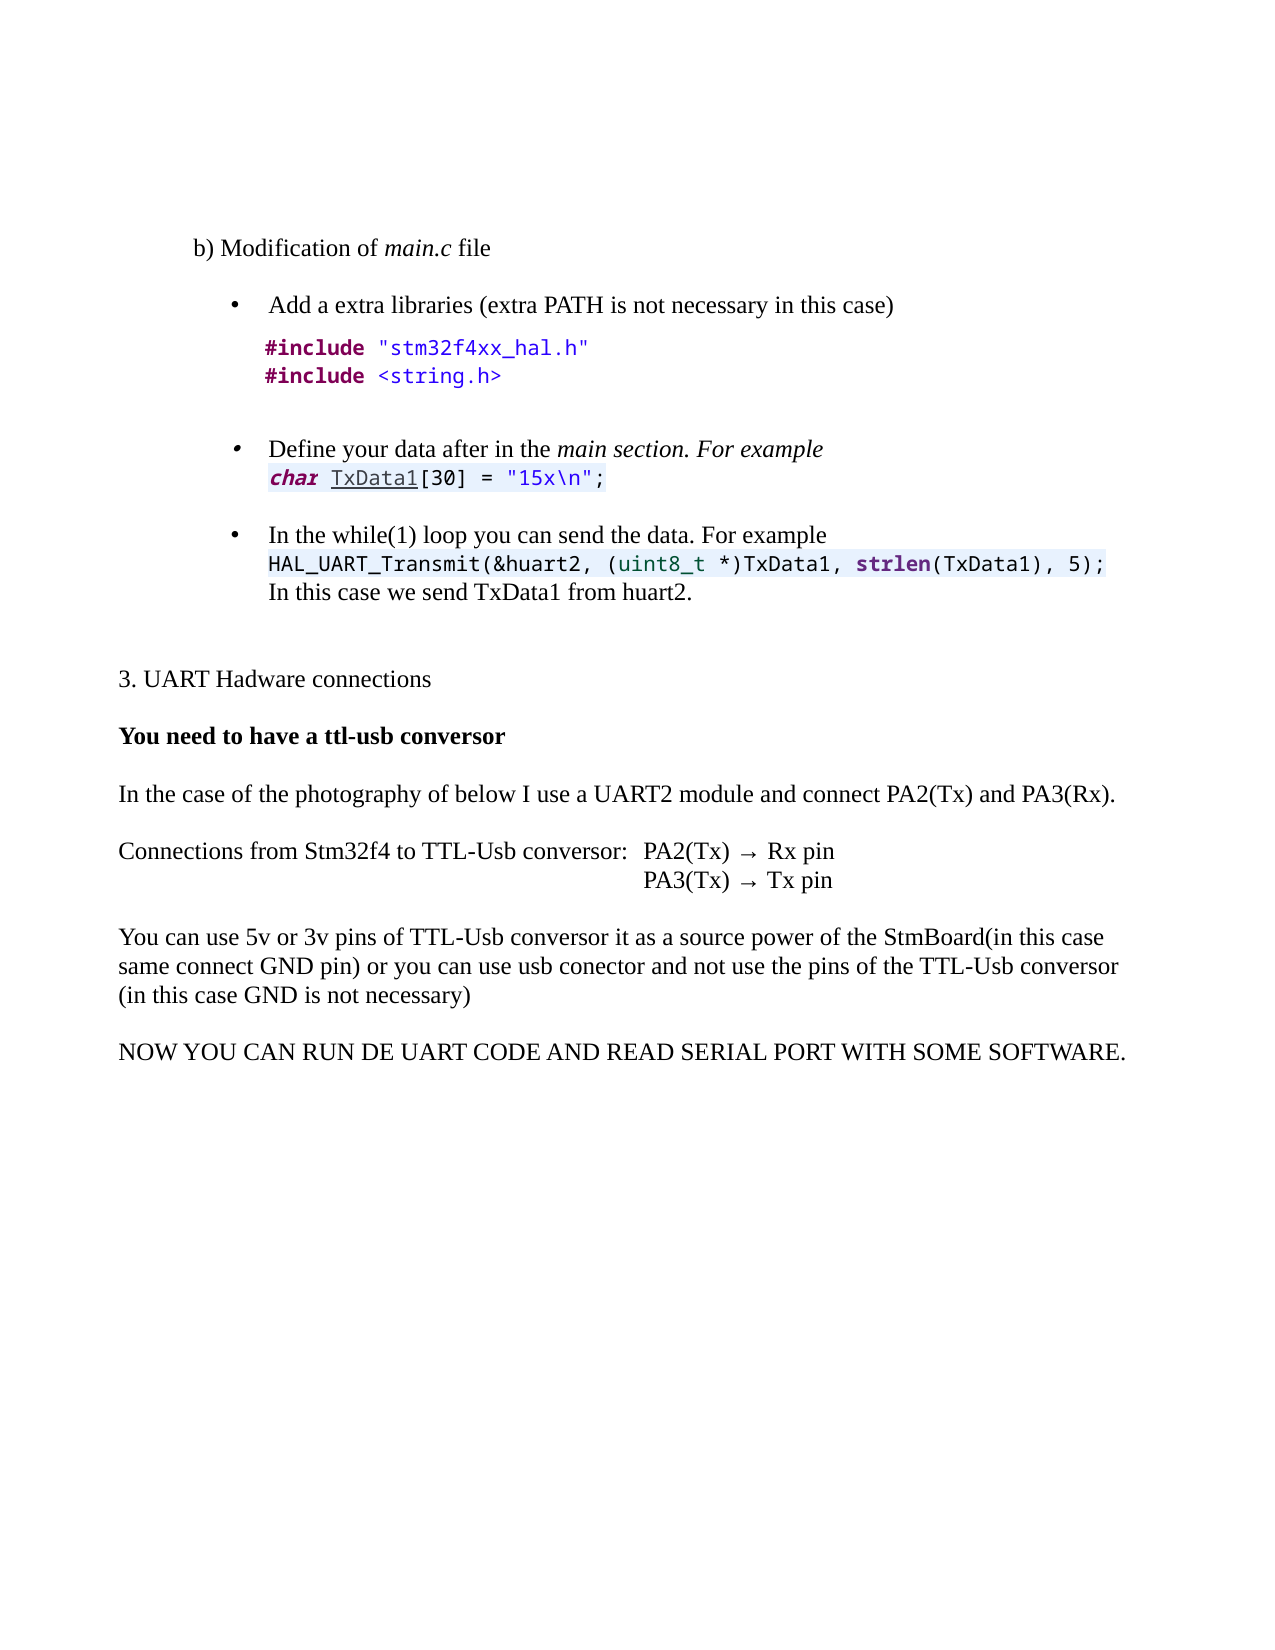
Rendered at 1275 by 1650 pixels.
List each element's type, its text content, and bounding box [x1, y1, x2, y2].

list Define your data after in the main section. For example [231, 434, 1157, 463]
text Connections from Stm32f4 to TTL-Usb conversor: PA2(Tx) → Rx pin [118, 836, 1157, 865]
list HAL_UART_Transmit(&huart2, (uint8_t *)TxData1, strlen(TxData1), 5); [231, 549, 1157, 577]
list char TxData1[30] = "15x\n"; [231, 463, 1157, 492]
text b) Modification of main.c file [118, 233, 1157, 262]
list Add a extra libraries (extra PATH is not necessary in this case) [231, 291, 1157, 319]
text PA3(Tx) → Tx pin [118, 865, 1157, 894]
text In this case we send TxData1 from huart2. [118, 577, 1157, 606]
text In the case of the photography of below I use a UART2 module and connect PA2(Tx) and PA3(Rx). [118, 779, 1157, 807]
text 3. UART Hadware connections [118, 664, 1157, 692]
text You can use 5v or 3v pins of TTL-Usb conversor it as a source power of the StmBoard(in this case same connect GND pin) or you can use usb conector and not use the pins of the TTL-Usb conversor (in this case GND is not necessary) [118, 922, 1157, 1009]
list In the while(1) loop you can send the data. For example [231, 520, 1157, 549]
text You need to have a ttl-usb conversor [118, 721, 1157, 750]
text NOW YOU CAN RUN DE UART CODE AND READ SERIAL PORT WITH SOME SOFTWARE. [118, 1037, 1157, 1066]
